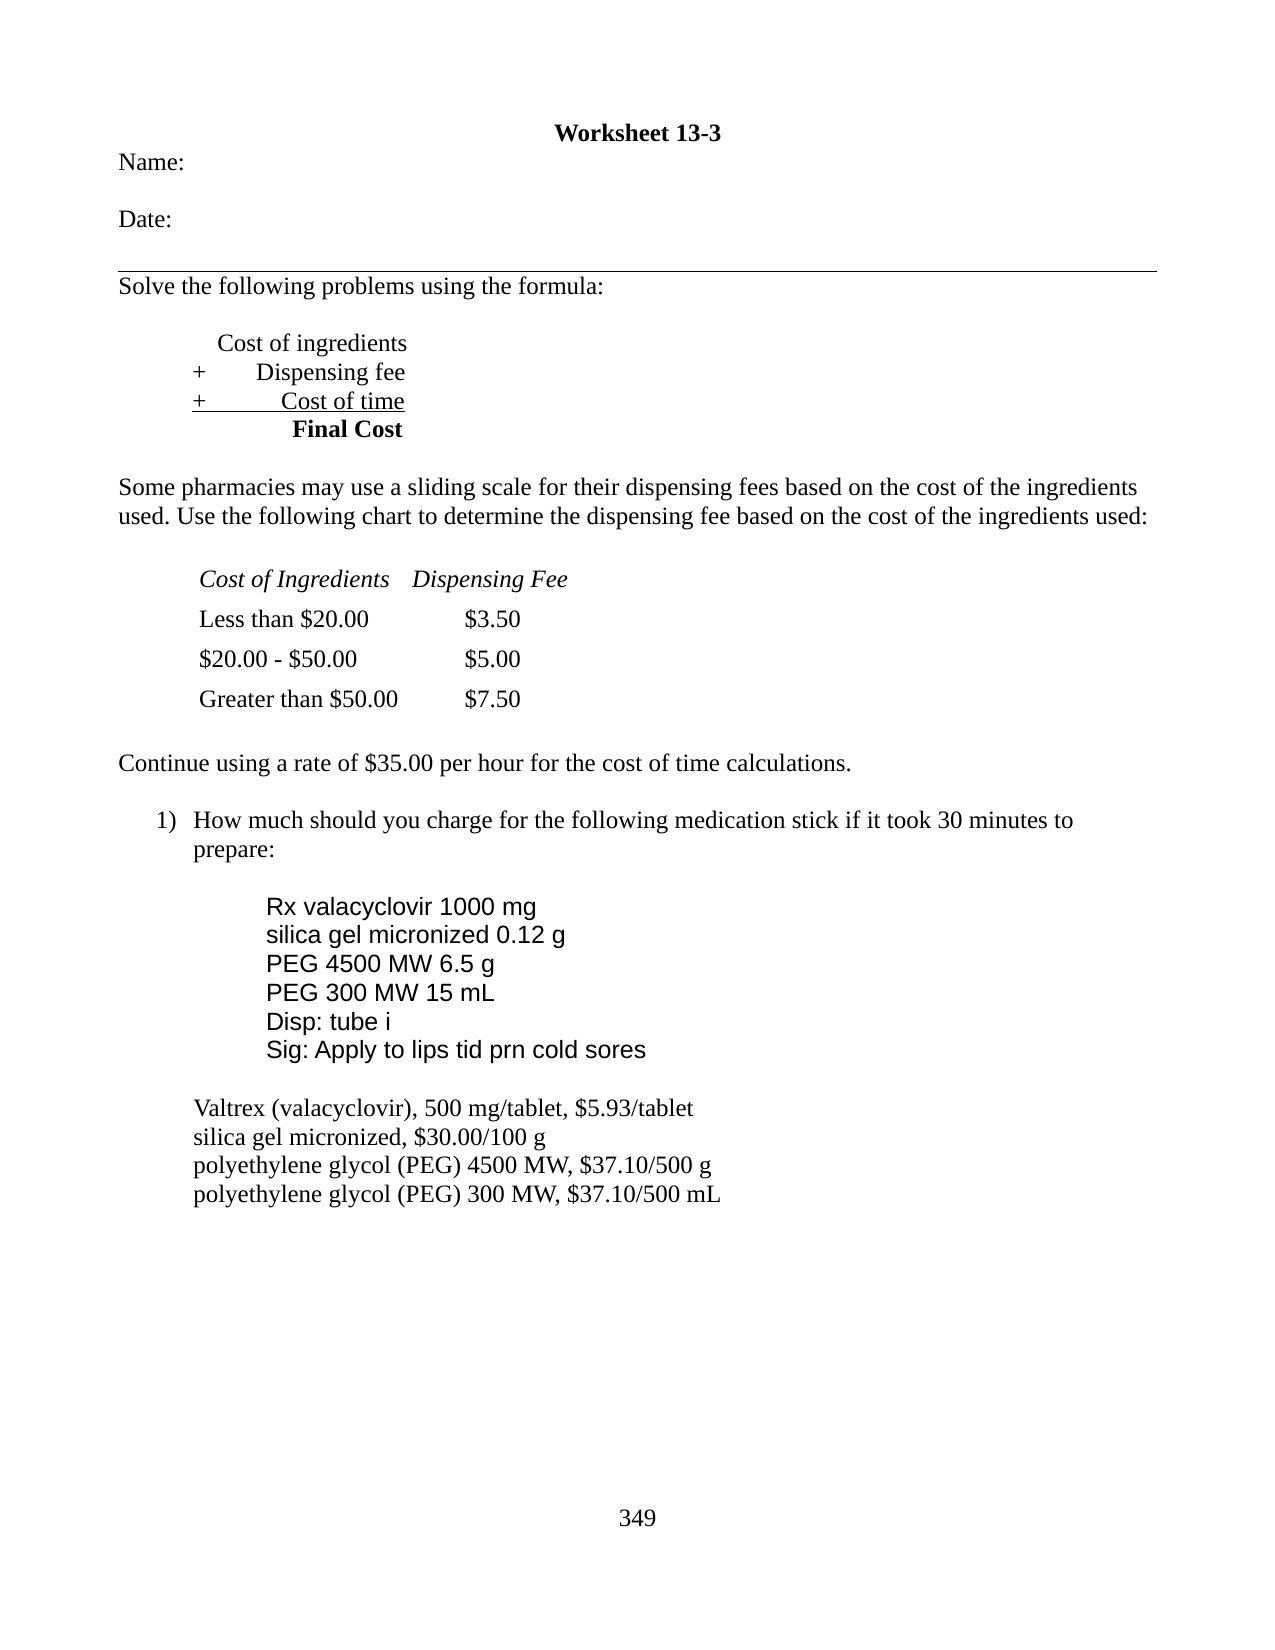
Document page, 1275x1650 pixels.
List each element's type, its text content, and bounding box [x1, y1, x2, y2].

table_cell Greater than $50.00 [193, 679, 406, 719]
list Rx valacyclovir 1000 mg [228, 892, 1157, 920]
text Date: [118, 204, 1157, 233]
list Sig: Apply to lips tid prn cold sores [228, 1035, 1157, 1064]
text Solve the following problems using the formula: [118, 272, 1157, 299]
text + Cost of time [192, 386, 1157, 414]
table_cell $20.00 - $50.00 [193, 639, 406, 679]
list silica gel micronized, $30.00/100 g [156, 1122, 1157, 1150]
list Valtrex (valacyclovir), 500 mg/tablet, $5.93/tablet [156, 1093, 1157, 1122]
list How much should you charge for the following medication stick if it took 30 minutes to prepare: [156, 805, 1157, 863]
list PEG 300 MW 15 mL [228, 978, 1157, 1007]
list PEG 4500 MW 6.5 g [228, 949, 1157, 978]
table_header Dispensing Fee [406, 558, 579, 598]
text + Dispensing fee [192, 357, 1157, 386]
table_header Cost of Ingredients [193, 558, 406, 598]
table_cell Less than $20.00 [193, 599, 406, 639]
text Final Cost [192, 414, 1157, 443]
text Worksheet 13-3 [118, 118, 1157, 147]
table_cell $7.50 [406, 679, 579, 719]
list silica gel micronized 0.12 g [228, 920, 1157, 949]
table_cell $3.50 [406, 599, 579, 639]
list Disp: tube i [228, 1007, 1157, 1035]
text Cost of ingredients [192, 328, 1157, 357]
text Name: [118, 147, 1157, 176]
list polyethylene glycol (PEG) 4500 MW, $37.10/500 g [156, 1150, 1157, 1179]
text Some pharmacies may use a sliding scale for their dispensing fees based on the cost of the ingredients used. Use the following chart to determine the dispensing fee based on the cost of the ingredients used: [118, 472, 1157, 529]
list polyethylene glycol (PEG) 300 MW, $37.10/500 mL [156, 1179, 1157, 1208]
table_cell $5.00 [406, 639, 579, 679]
text Continue using a rate of $35.00 per hour for the cost of time calculations. [118, 748, 1157, 777]
